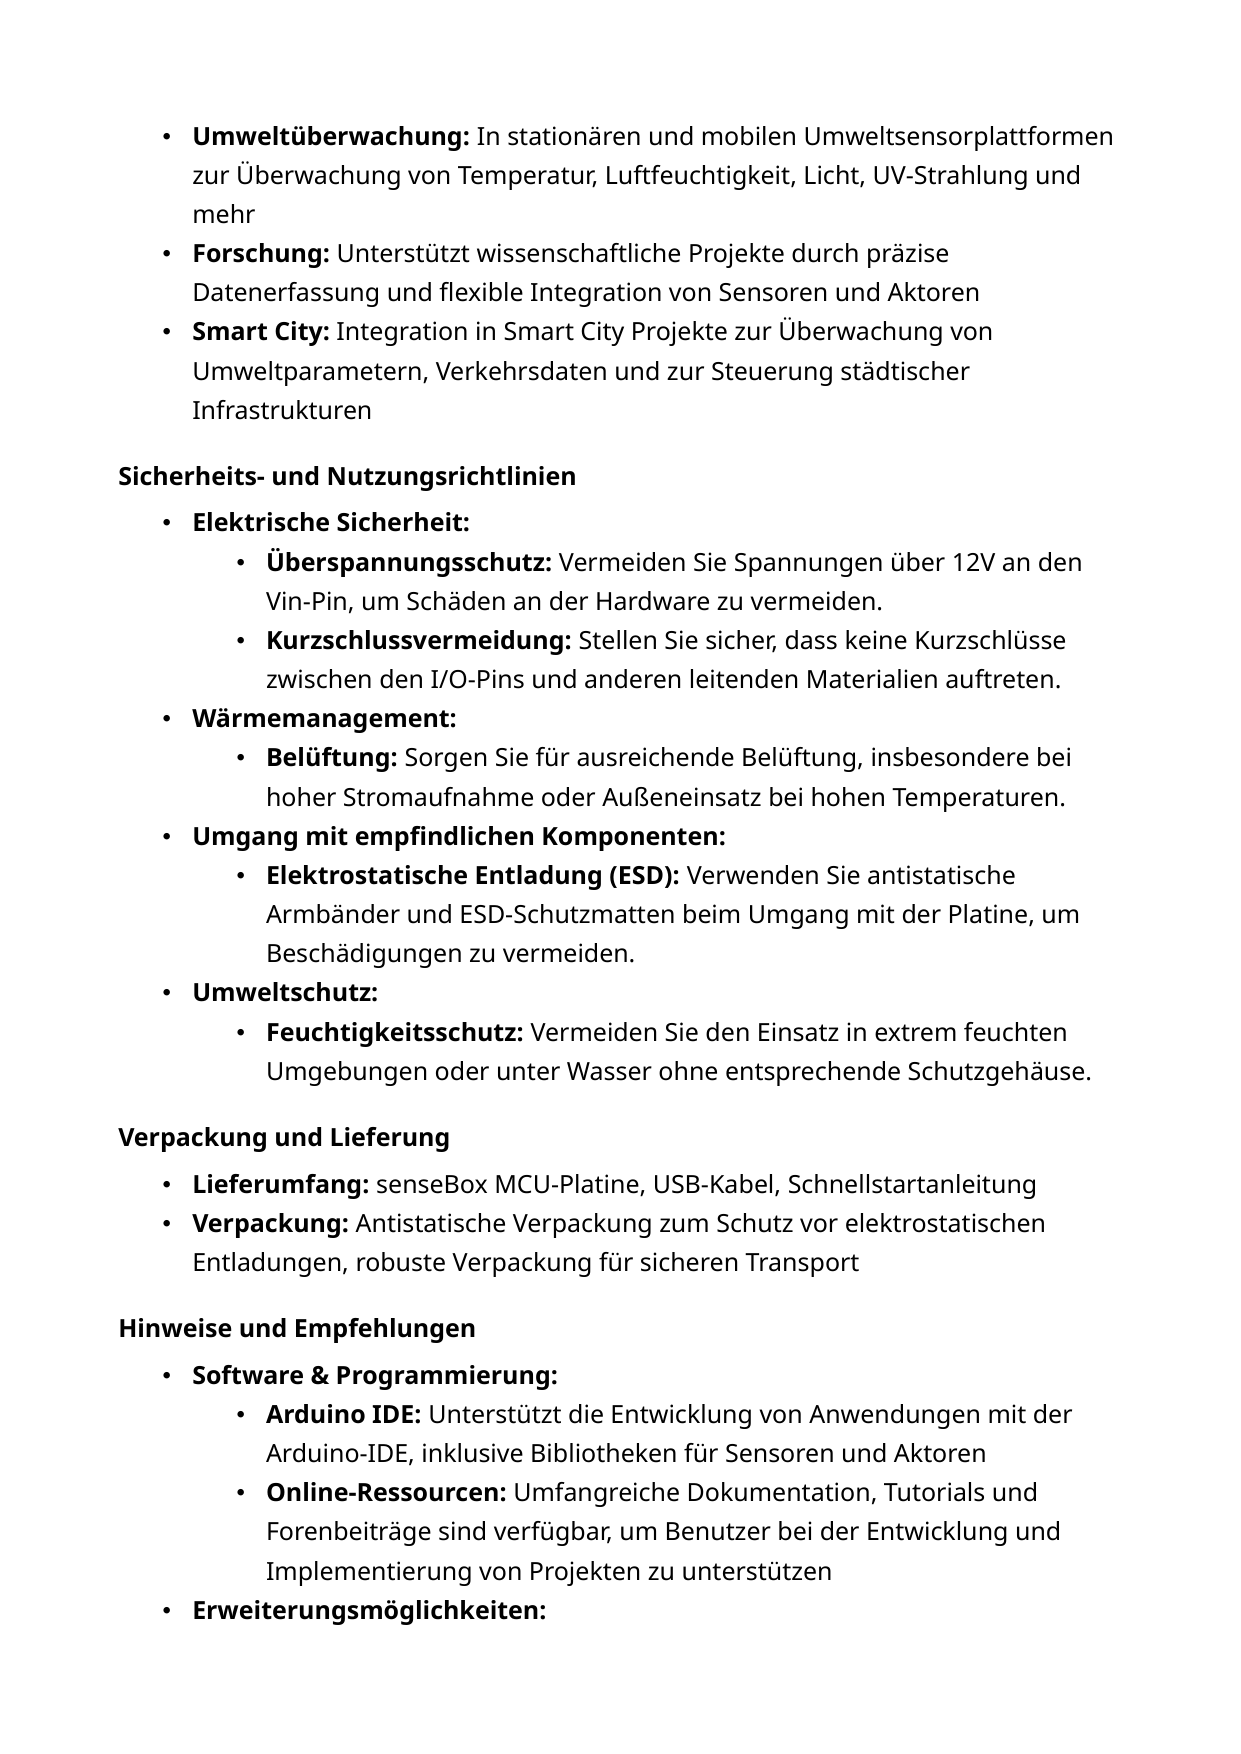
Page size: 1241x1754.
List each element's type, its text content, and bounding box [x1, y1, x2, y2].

list Smart City: Integration in Smart City Projekte zur Überwachung von Umweltparametern, Verkehrsdaten und zur Steuerung städtischer Infrastrukturen [162, 314, 1122, 426]
list Umweltüberwachung: In stationären und mobilen Umweltsensorplattformen zur Überwachung von Temperatur, Luftfeuchtigkeit, Licht, UV-Strahlung und mehr [162, 118, 1122, 231]
list Arduino IDE: Unterstützt die Entwicklung von Anwendungen mit der Arduino-IDE, inklusive Bibliotheken für Sensoren und Aktoren [236, 1397, 1122, 1470]
list Lieferumfang: senseBox MCU-Platine, USB-Kabel, Schnellstartanleitung [162, 1166, 1122, 1200]
list Erweiterungsmöglichkeiten: [162, 1592, 1122, 1626]
list Kurzschlussvermeidung: Stellen Sie sicher, dass keine Kurzschlüsse zwischen den I/O-Pins und anderen leitenden Materialien auftreten. [236, 623, 1122, 696]
subtitle Verpackung und Lieferung [118, 1120, 1122, 1154]
list Belüftung: Sorgen Sie für ausreichende Belüftung, insbesondere bei hoher Stromaufnahme oder Außeneinsatz bei hohen Temperaturen. [236, 740, 1122, 813]
list Software & Programmierung: [162, 1357, 1122, 1391]
list Forschung: Unterstützt wissenschaftliche Projekte durch präzise Datenerfassung und flexible Integration von Sensoren und Aktoren [162, 236, 1122, 309]
list Online-Ressourcen: Umfangreiche Dokumentation, Tutorials und Forenbeiträge sind verfügbar, um Benutzer bei der Entwicklung und Implementierung von Projekten zu unterstützen [236, 1475, 1122, 1587]
list Elektrostatische Entladung (ESD): Verwenden Sie antistatische Armbänder und ESD-Schutzmatten beim Umgang mit der Platine, um Beschädigungen zu vermeiden. [236, 858, 1122, 970]
list Feuchtigkeitsschutz: Vermeiden Sie den Einsatz in extrem feuchten Umgebungen oder unter Wasser ohne entsprechende Schutzgehäuse. [236, 1014, 1122, 1087]
subtitle Sicherheits- und Nutzungsrichtlinien [118, 458, 1122, 493]
list Umweltschutz: [162, 975, 1122, 1009]
list Wärmemanagement: [162, 701, 1122, 735]
list Überspannungsschutz: Vermeiden Sie Spannungen über 12V an den Vin-Pin, um Schäden an der Hardware zu vermeiden. [236, 544, 1122, 617]
list Elektrische Sicherheit: [162, 505, 1122, 539]
subtitle Hinweise und Empfehlungen [118, 1311, 1122, 1345]
list Umgang mit empfindlichen Komponenten: [162, 818, 1122, 852]
list Verpackung: Antistatische Verpackung zum Schutz vor elektrostatischen Entladungen, robuste Verpackung für sicheren Transport [162, 1205, 1122, 1279]
